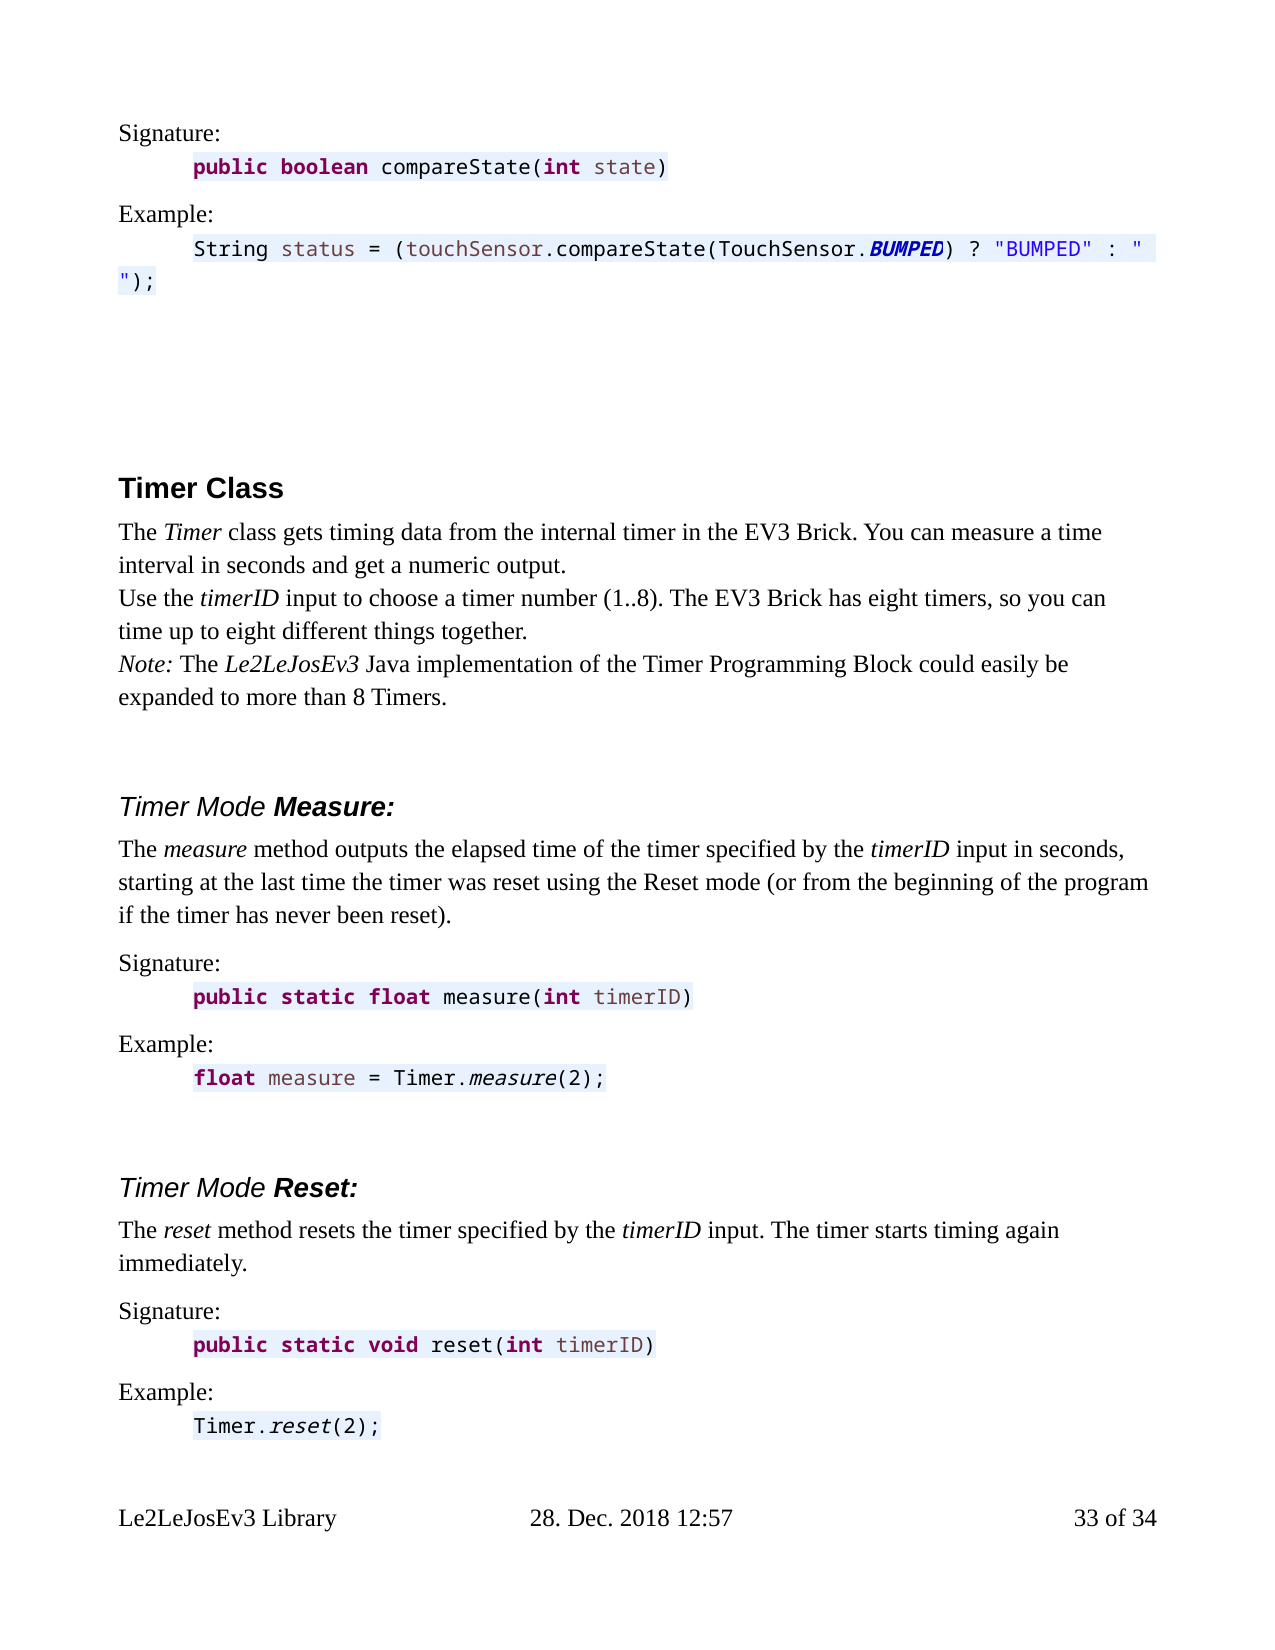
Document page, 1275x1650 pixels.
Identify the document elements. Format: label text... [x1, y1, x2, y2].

text The measure method outputs the elapsed time of the timer specified by the timerID input in seconds, starting at the last time the timer was reset using the Reset mode (or from the beginning of the program if the timer has never been reset). [118, 834, 1157, 929]
text Example: String status = (touchSensor.compareState(TouchSensor.BUMPED) ? "BUMPED" : " "); [118, 199, 1157, 295]
text Signature: public static void reset(int timerID) [118, 1296, 1157, 1358]
text Signature: public boolean compareState(int state) [118, 118, 1157, 181]
text Example: Timer.reset(2); [118, 1377, 1157, 1440]
text The Timer class gets timing data from the internal timer in the EV3 Brick. You can measure a time interval in seconds and get a numeric output. Use the timerID input to choose a timer number (1..8). The EV3 Brick has eight timers, so you can time up to eight different things together. Note: The Le2LeJosEv3 Java implementation of the Timer Programming Block could easily be expanded to more than 8 Timers. [118, 517, 1157, 711]
text Example: float measure = Timer.measure(2); [118, 1029, 1157, 1092]
text Signature: public static float measure(int timerID) [118, 948, 1157, 1010]
subtitle Timer Class [118, 471, 1157, 504]
text The reset method resets the timer specified by the timerID input. The timer starts timing again immediately. [118, 1215, 1157, 1277]
subtitle Timer Mode Measure: [118, 790, 1157, 822]
subtitle Timer Mode Reset: [118, 1171, 1157, 1203]
